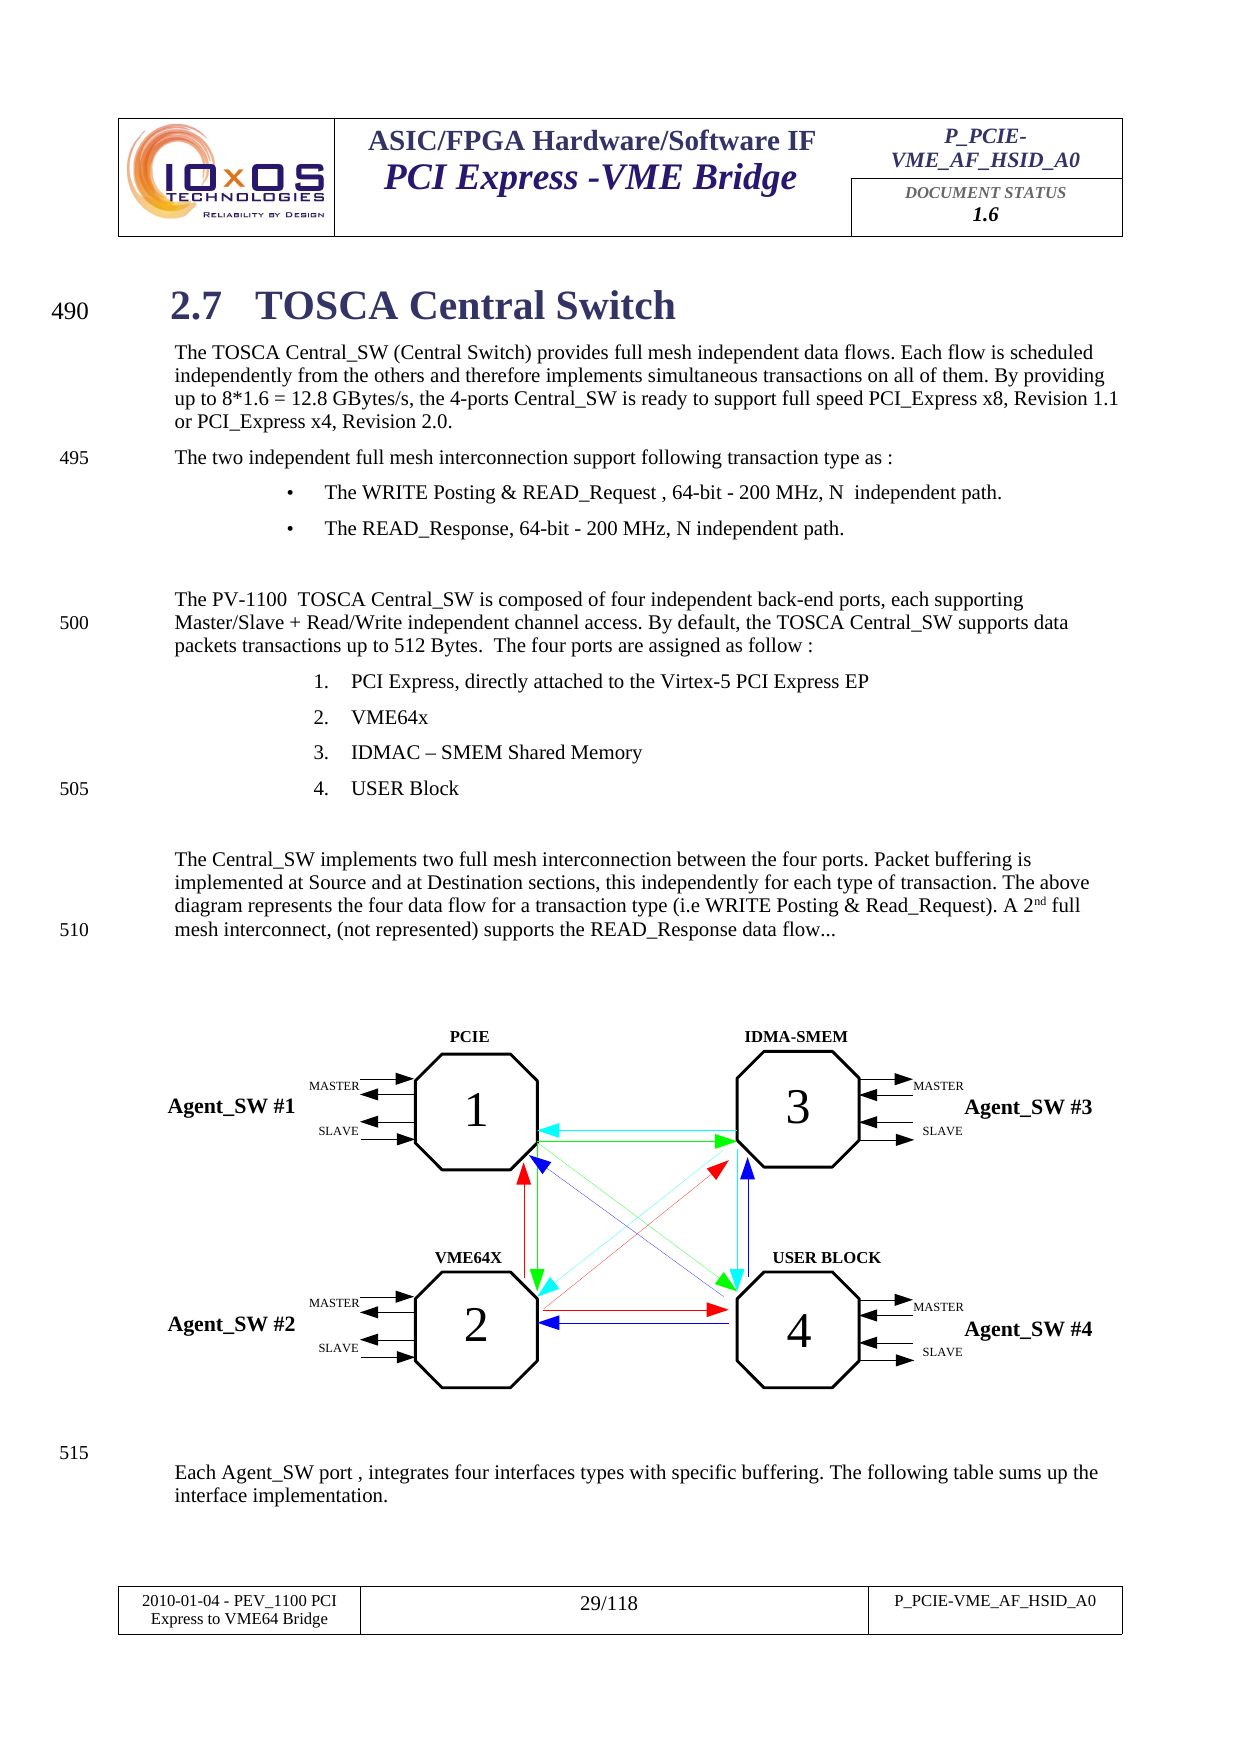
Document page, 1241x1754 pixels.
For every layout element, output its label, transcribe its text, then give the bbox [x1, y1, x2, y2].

text The two independent full mesh interconnection support following transaction type as : [174, 446, 1122, 469]
picture [125, 123, 326, 222]
list VME64x [313, 706, 1122, 729]
text The PV-1100 TOSCA Central_SW is composed of four independent back-end ports, each supporting Master/Slave + Read/Write independent channel access. By default, the TOSCA Central_SW supports data packets transactions up to 512 Bytes. The four ports are assigned as follow : [174, 588, 1122, 657]
text The Central_SW implements two full mesh interconnection between the four ports. Packet buffering is implemented at Source and at Destination sections, this independently for each type of transaction. The above diagram represents the four data flow for a transaction type (i.e WRITE Posting & Read_Request). A 2nd full mesh interconnect, (not represented) supports the READ_Response data flow... [174, 848, 1122, 941]
list USER Block [313, 777, 1122, 800]
subtitle TOSCA Central Switch [159, 282, 1122, 328]
list The READ_Response, 64-bit - 200 MHz, N independent path. [287, 517, 1122, 540]
list PCI Express, directly attached to the Virtex-5 PCI Express EP [313, 670, 1122, 693]
list IDMAC – SMEM Shared Memory [313, 741, 1122, 764]
text The TOSCA Central_SW (Central Switch) provides full mesh independent data flows. Each flow is scheduled independently from the others and therefore implements simultaneous transactions on all of them. By providing up to 8*1.6 = 12.8 GBytes/s, the 4-ports Central_SW is ready to support full speed PCI_Express x8, Revision 1.1 or PCI_Express x4, Revision 2.0. [174, 341, 1122, 433]
list The WRITE Posting & READ_Request , 64-bit - 200 MHz, N independent path. [287, 481, 1122, 504]
text Each Agent_SW port , integrates four interfaces types with specific buffering. The following table sums up the interface implementation. [174, 1461, 1122, 1507]
